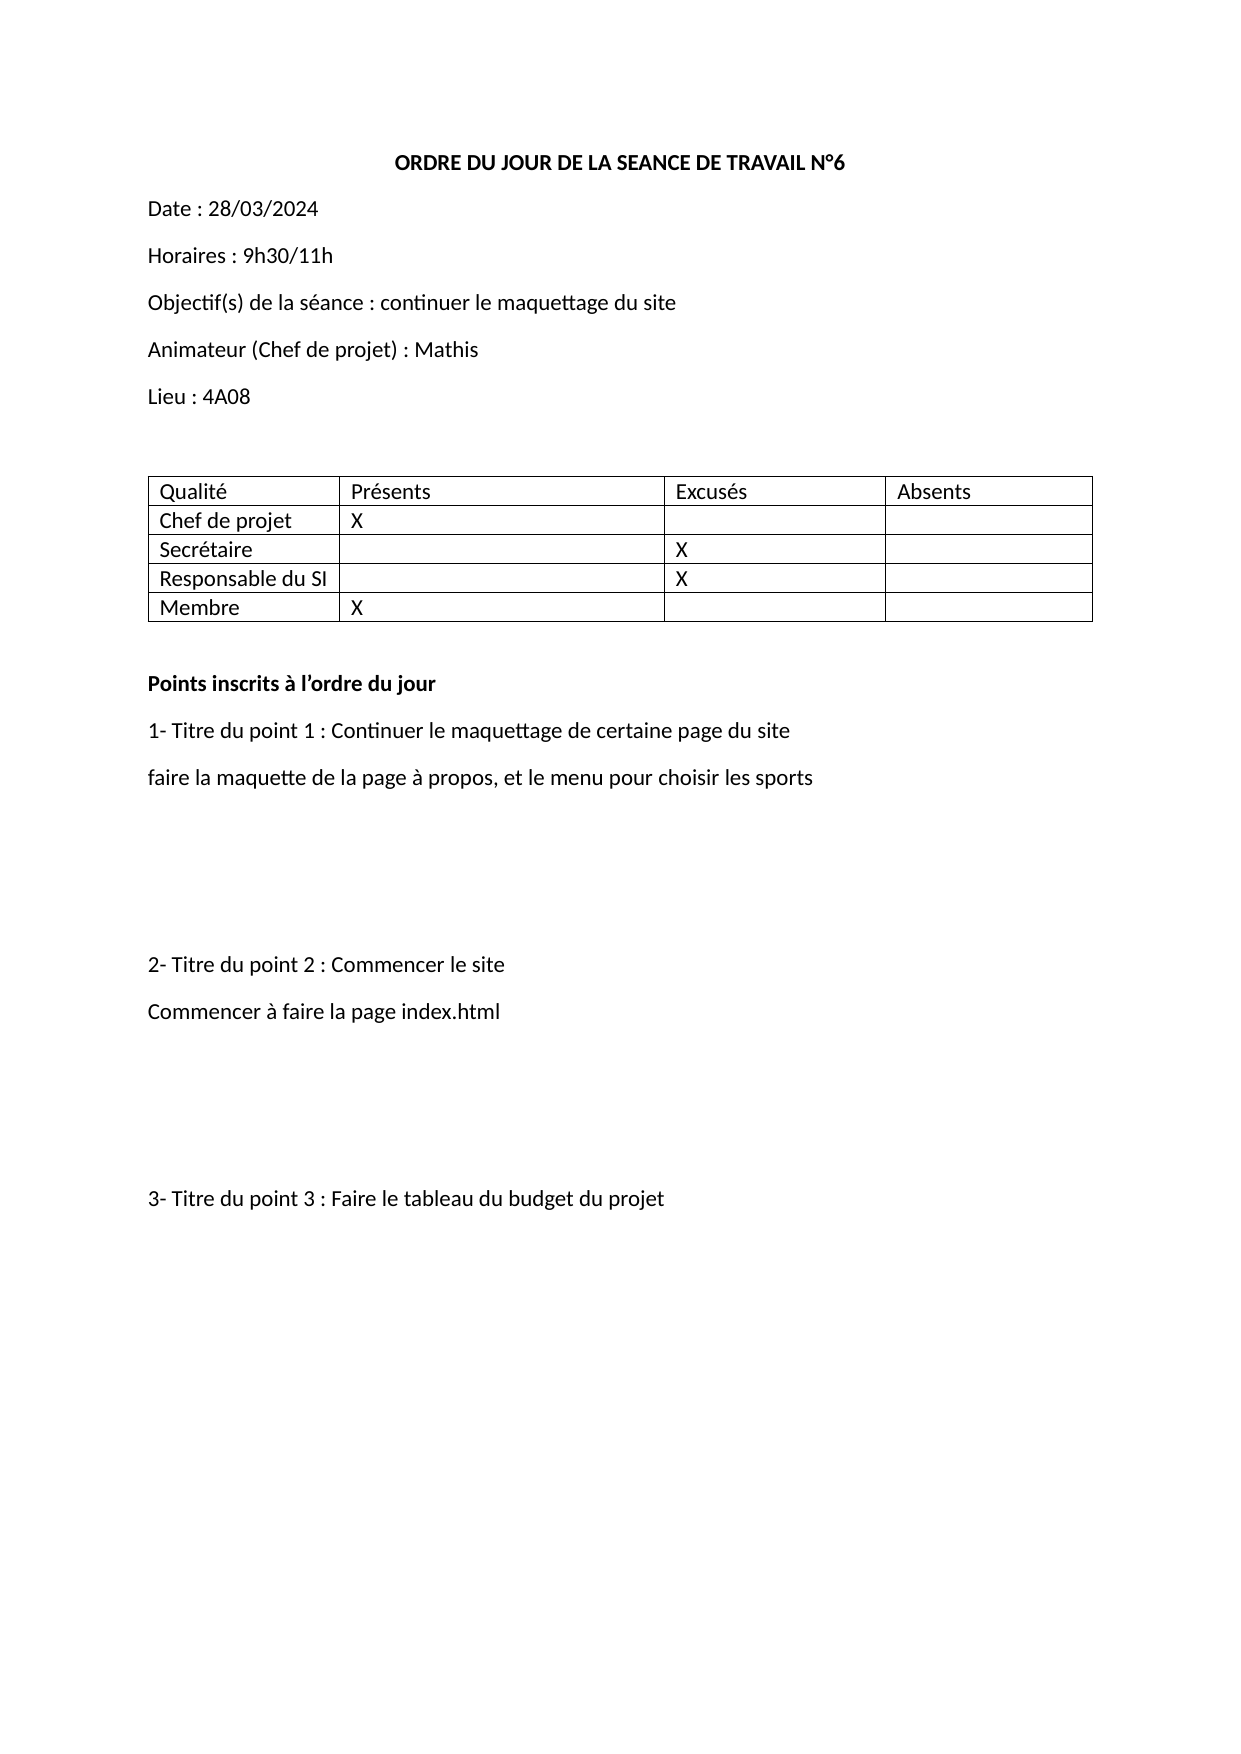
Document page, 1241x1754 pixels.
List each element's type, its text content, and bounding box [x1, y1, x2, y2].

text Lieu : 4A08 [148, 382, 1093, 410]
table_cell Secrétaire [149, 535, 339, 563]
table_cell Chef de projet [149, 506, 339, 534]
table_cell X [340, 506, 664, 534]
table_cell [886, 593, 1092, 621]
table_cell [886, 535, 1092, 563]
text Horaires : 9h30/11h [148, 241, 1093, 269]
table_cell [665, 593, 885, 621]
table_cell X [340, 593, 664, 621]
text Animateur (Chef de projet) : Mathis [148, 335, 1093, 363]
table_header Présents [340, 477, 664, 505]
text Objectif(s) de la séance : continuer le maquettage du site [148, 288, 1093, 316]
table_header Absents [886, 477, 1092, 505]
table_cell [886, 564, 1092, 592]
table_cell [886, 506, 1092, 534]
text 2- Titre du point 2 : Commencer le site [148, 950, 1093, 978]
text Date : 28/03/2024 [148, 194, 1093, 222]
table_cell [340, 535, 664, 563]
table_cell [665, 506, 885, 534]
text ORDRE DU JOUR DE LA SEANCE DE TRAVAIL N°6 [148, 148, 1093, 176]
table_cell [340, 564, 664, 592]
table_cell Responsable du SI [149, 564, 339, 592]
table_header Excusés [665, 477, 885, 505]
table_cell Membre [149, 593, 339, 621]
text 1- Titre du point 1 : Continuer le maquettage de certaine page du site [148, 716, 1093, 744]
text Points inscrits à l’ordre du jour [148, 669, 1093, 697]
text faire la maquette de la page à propos, et le menu pour choisir les sports [148, 763, 1093, 791]
table_cell X [665, 535, 885, 563]
text Commencer à faire la page index.html [148, 997, 1093, 1025]
table_header Qualité [149, 477, 339, 505]
table_cell X [665, 564, 885, 592]
text 3- Titre du point 3 : Faire le tableau du budget du projet [148, 1184, 1093, 1213]
